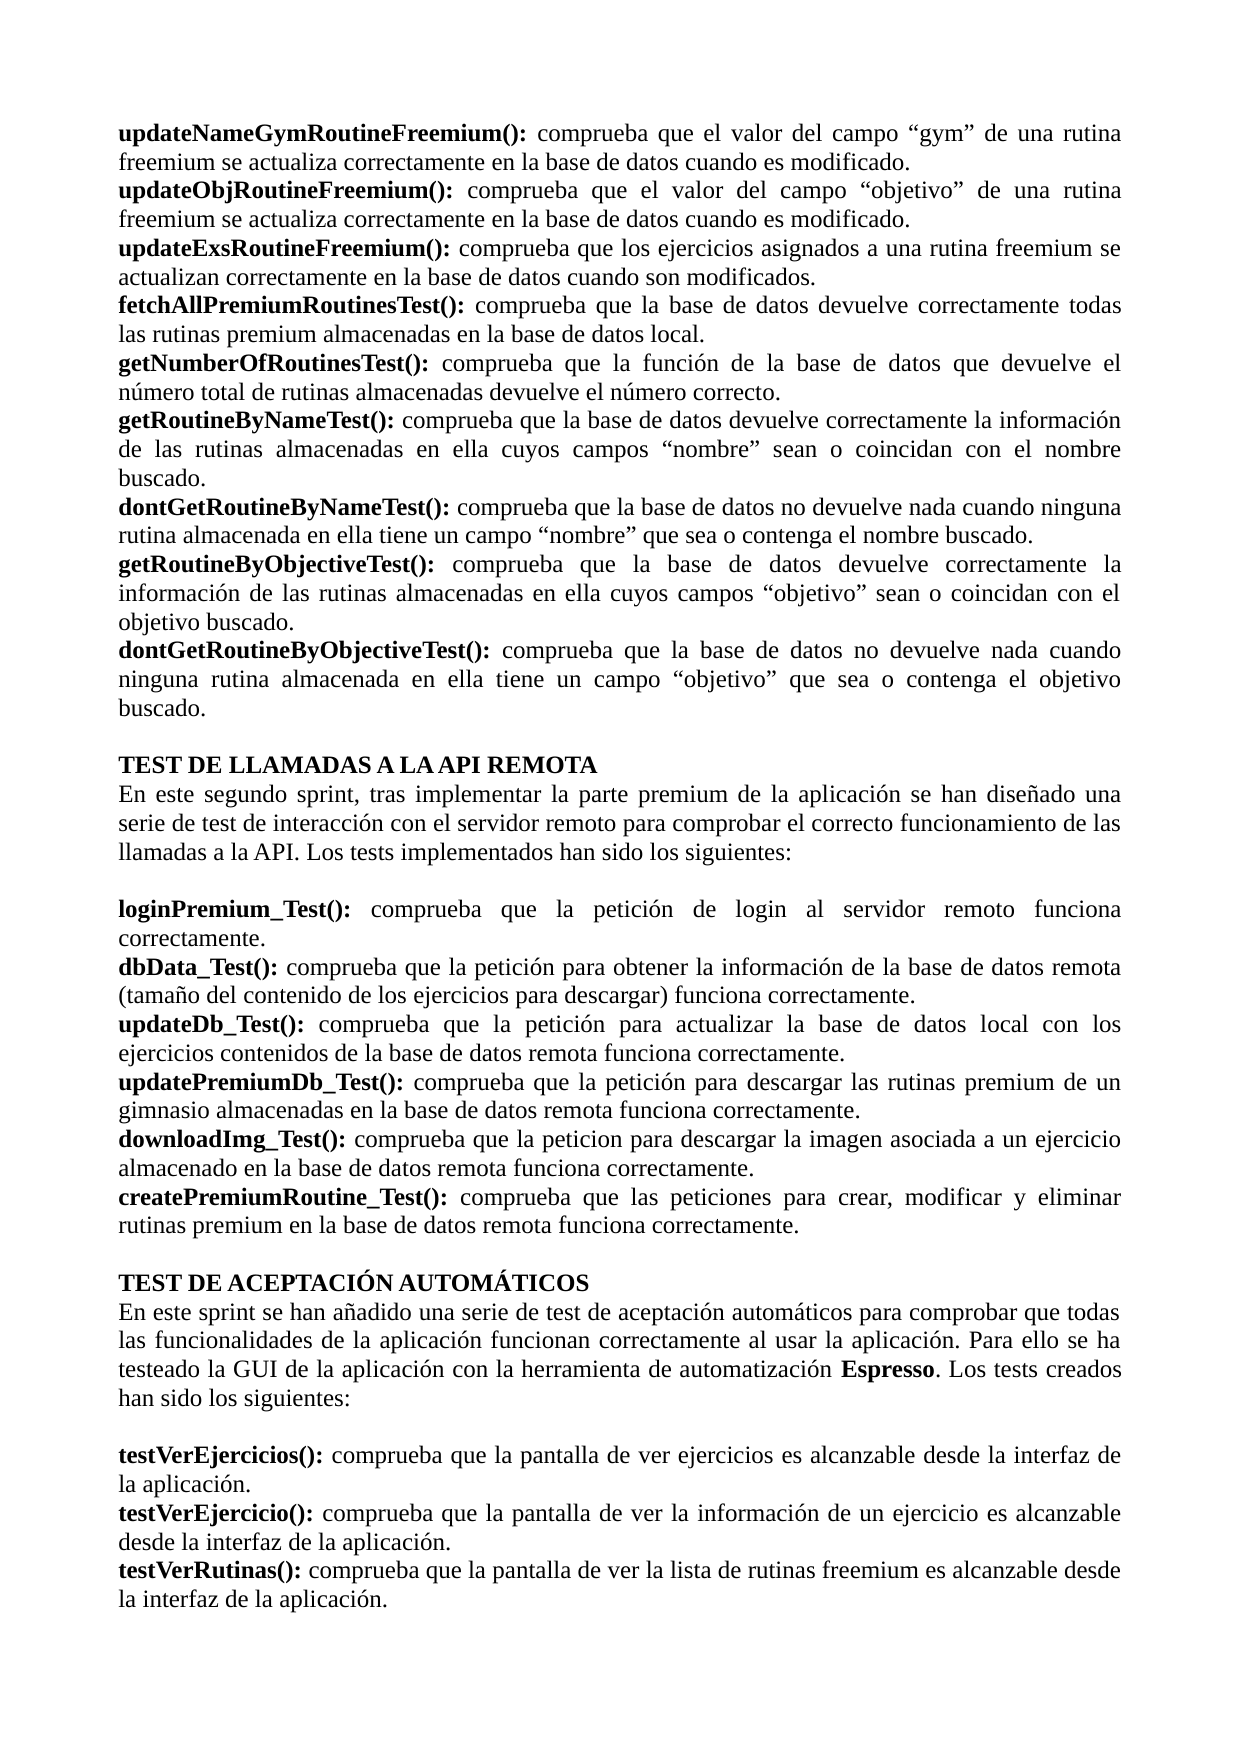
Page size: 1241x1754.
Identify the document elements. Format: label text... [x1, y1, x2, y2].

text createPremiumRoutine_Test(): comprueba que las peticiones para crear, modificar y eliminar rutinas premium en la base de datos remota funciona correctamente. [118, 1182, 1122, 1239]
text En este segundo sprint, tras implementar la parte premium de la aplicación se han diseñado una serie de test de interacción con el servidor remoto para comprobar el correcto funcionamiento de las llamadas a la API. Los tests implementados han sido los siguientes: [118, 779, 1122, 866]
text dontGetRoutineByObjectiveTest(): comprueba que la base de datos no devuelve nada cuando ninguna rutina almacenada en ella tiene un campo “objetivo” que sea o contenga el objetivo buscado. [118, 636, 1122, 722]
text En este sprint se han añadido una serie de test de aceptación automáticos para comprobar que todas las funcionalidades de la aplicación funcionan correctamente al usar la aplicación. Para ello se ha testeado la GUI de la aplicación con la herramienta de automatización Espresso. Los tests creados han sido los siguientes: [118, 1297, 1122, 1412]
text downloadImg_Test(): comprueba que la peticion para descargar la imagen asociada a un ejercicio almacenado en la base de datos remota funciona correctamente. [118, 1124, 1122, 1182]
text dbData_Test(): comprueba que la petición para obtener la información de la base de datos remota (tamaño del contenido de los ejercicios para descargar) funciona correctamente. [118, 952, 1122, 1009]
text TEST DE ACEPTACIÓN AUTOMÁTICOS [118, 1268, 1122, 1297]
text updateExsRoutineFreemium(): comprueba que los ejercicios asignados a una rutina freemium se actualizan correctamente en la base de datos cuando son modificados. [118, 233, 1122, 291]
text testVerEjercicios(): comprueba que la pantalla de ver ejercicios es alcanzable desde la interfaz de la aplicación. [118, 1441, 1122, 1498]
text updateObjRoutineFreemium(): comprueba que el valor del campo “objetivo” de una rutina freemium se actualiza correctamente en la base de datos cuando es modificado. [118, 176, 1122, 233]
text getRoutineByObjectiveTest(): comprueba que la base de datos devuelve correctamente la información de las rutinas almacenadas en ella cuyos campos “objetivo” sean o coincidan con el objetivo buscado. [118, 549, 1122, 636]
text loginPremium_Test(): comprueba que la petición de login al servidor remoto funciona correctamente. [118, 894, 1122, 952]
text getNumberOfRoutinesTest(): comprueba que la función de la base de datos que devuelve el número total de rutinas almacenadas devuelve el número correcto. [118, 348, 1122, 406]
text getRoutineByNameTest(): comprueba que la base de datos devuelve correctamente la información de las rutinas almacenadas en ella cuyos campos “nombre” sean o coincidan con el nombre buscado. [118, 406, 1122, 492]
text testVerEjercicio(): comprueba que la pantalla de ver la información de un ejercicio es alcanzable desde la interfaz de la aplicación. [118, 1498, 1122, 1556]
text updateNameGymRoutineFreemium(): comprueba que el valor del campo “gym” de una rutina freemium se actualiza correctamente en la base de datos cuando es modificado. [118, 118, 1122, 176]
text updateDb_Test(): comprueba que la petición para actualizar la base de datos local con los ejercicios contenidos de la base de datos remota funciona correctamente. [118, 1009, 1122, 1067]
text TEST DE LLAMADAS A LA API REMOTA [118, 751, 1122, 779]
text updatePremiumDb_Test(): comprueba que la petición para descargar las rutinas premium de un gimnasio almacenadas en la base de datos remota funciona correctamente. [118, 1067, 1122, 1124]
text fetchAllPremiumRoutinesTest(): comprueba que la base de datos devuelve correctamente todas las rutinas premium almacenadas en la base de datos local. [118, 291, 1122, 348]
text testVerRutinas(): comprueba que la pantalla de ver la lista de rutinas freemium es alcanzable desde la interfaz de la aplicación. [118, 1556, 1122, 1613]
text dontGetRoutineByNameTest(): comprueba que la base de datos no devuelve nada cuando ninguna rutina almacenada en ella tiene un campo “nombre” que sea o contenga el nombre buscado. [118, 492, 1122, 549]
